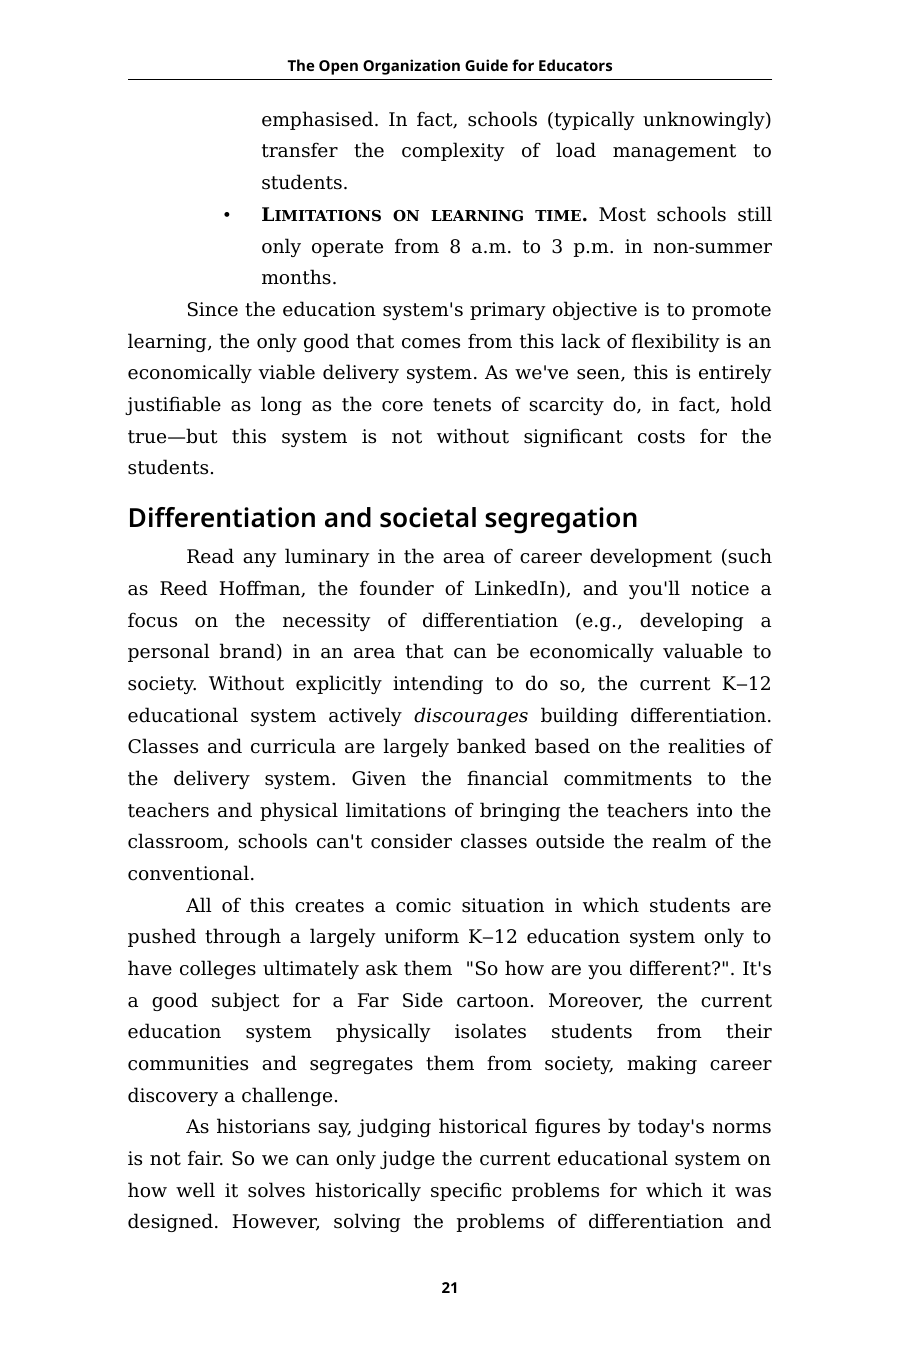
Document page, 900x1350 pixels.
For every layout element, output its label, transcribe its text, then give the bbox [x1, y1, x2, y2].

list Limitations on learning time. Most schools still only operate from 8 a.m. to 3 p.m. in non-summer months. [223, 204, 772, 289]
text All of this creates a comic situation in which students are pushed through a largely uniform K‒12 education system only to have colleges ultimately ask them "So how are you different?". It's a good subject for a Far Side cartoon. Moreover, the current education system physically isolates students from their communities and segregates them from society, making career discovery a challenge. [127, 895, 772, 1107]
text As historians say, judging historical figures by today's norms is not fair. So we can only judge the current educational system on how well it solves historically specific problems for which it was designed. However, solving the problems of differentiation and [127, 1116, 772, 1233]
list emphasised. In fact, schools (typically unknowingly) transfer the complexity of load management to students. [223, 109, 772, 194]
text Since the education system's primary objective is to promote learning, the only good that comes from this lack of flexibility is an economically viable delivery system. As we've seen, this is entirely justifiable as long as the core tenets of scarcity do, in fact, hold true—but this system is not without significant costs for the students. [127, 299, 772, 479]
text Read any luminary in the area of career development (such as Reed Hoffman, the founder of LinkedIn), and you'll notice a focus on the necessity of differentiation (e.g., developing a personal brand) in an area that can be economically valuable to society. Without explicitly intending to do so, the current K‒12 educational system actively discourages building differentiation. Classes and curricula are largely banked based on the realities of the delivery system. Given the financial commitments to the teachers and physical limitations of bringing the teachers into the classroom, schools can't consider classes outside the realm of the conventional. [127, 546, 772, 885]
subtitle Differentiation and societal segregation [127, 503, 772, 534]
